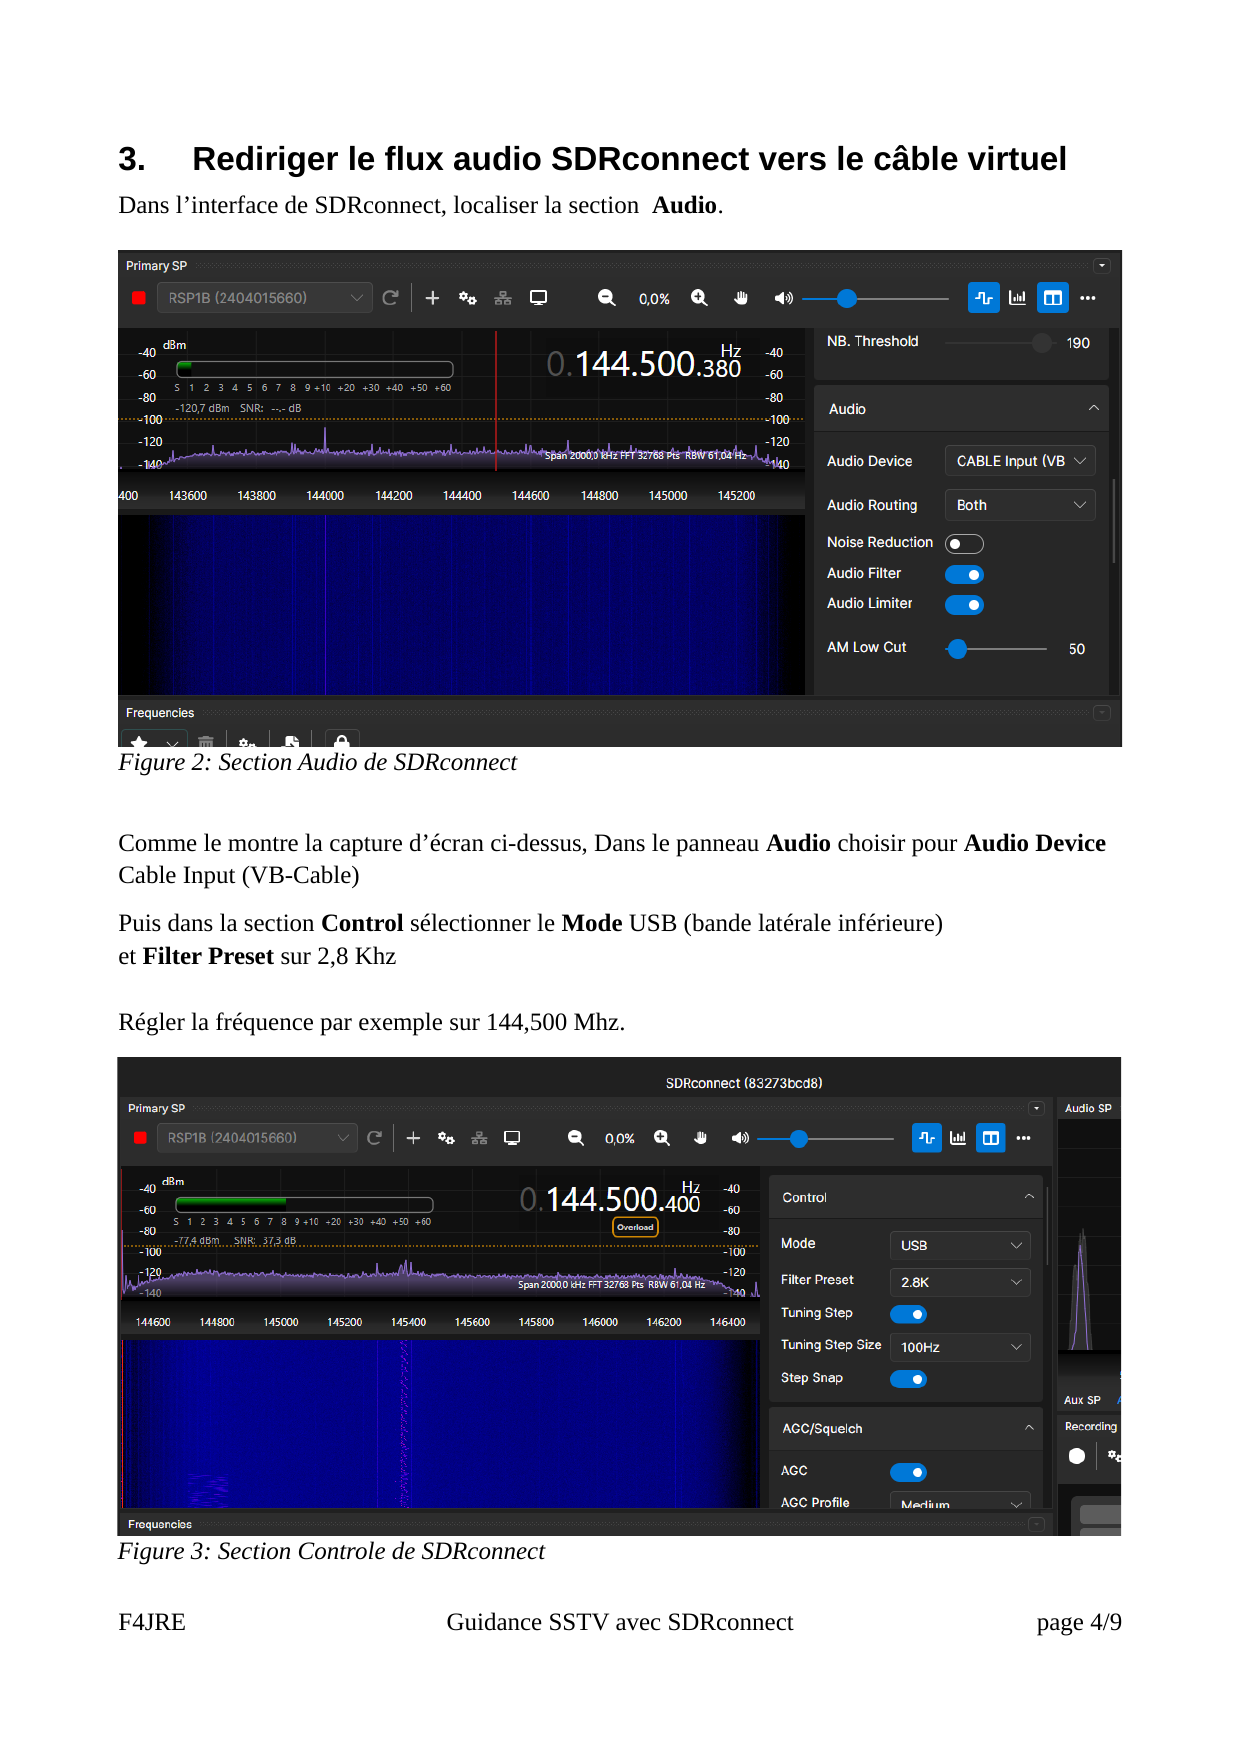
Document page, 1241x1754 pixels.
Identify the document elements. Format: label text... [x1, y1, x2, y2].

text [117, 1045, 1121, 1057]
subtitle Rediriger le flux audio SDRconnect vers le câble virtuel [118, 139, 1122, 177]
picture [117, 1057, 1122, 1536]
text Dans l’interface de SDRconnect, localiser la section Audio. [118, 190, 1122, 219]
picture [118, 250, 1123, 747]
text Figure 3: Section Controle de SDRconnect [117, 1536, 1121, 1564]
text Comme le montre la capture d’écran ci-dessus, Dans le panneau Audio choisir pour Audio Device Cable Input (VB-Cable) [118, 828, 1122, 889]
text Puis dans la section Control sélectionner le Mode USB (bande latérale inférieure) et Filter Preset sur 2,8 Khz Régler la fréquence par exemple sur 144,500 Mhz. [118, 908, 1122, 1036]
text Figure 2: Section Audio de SDRconnect [118, 747, 1122, 776]
